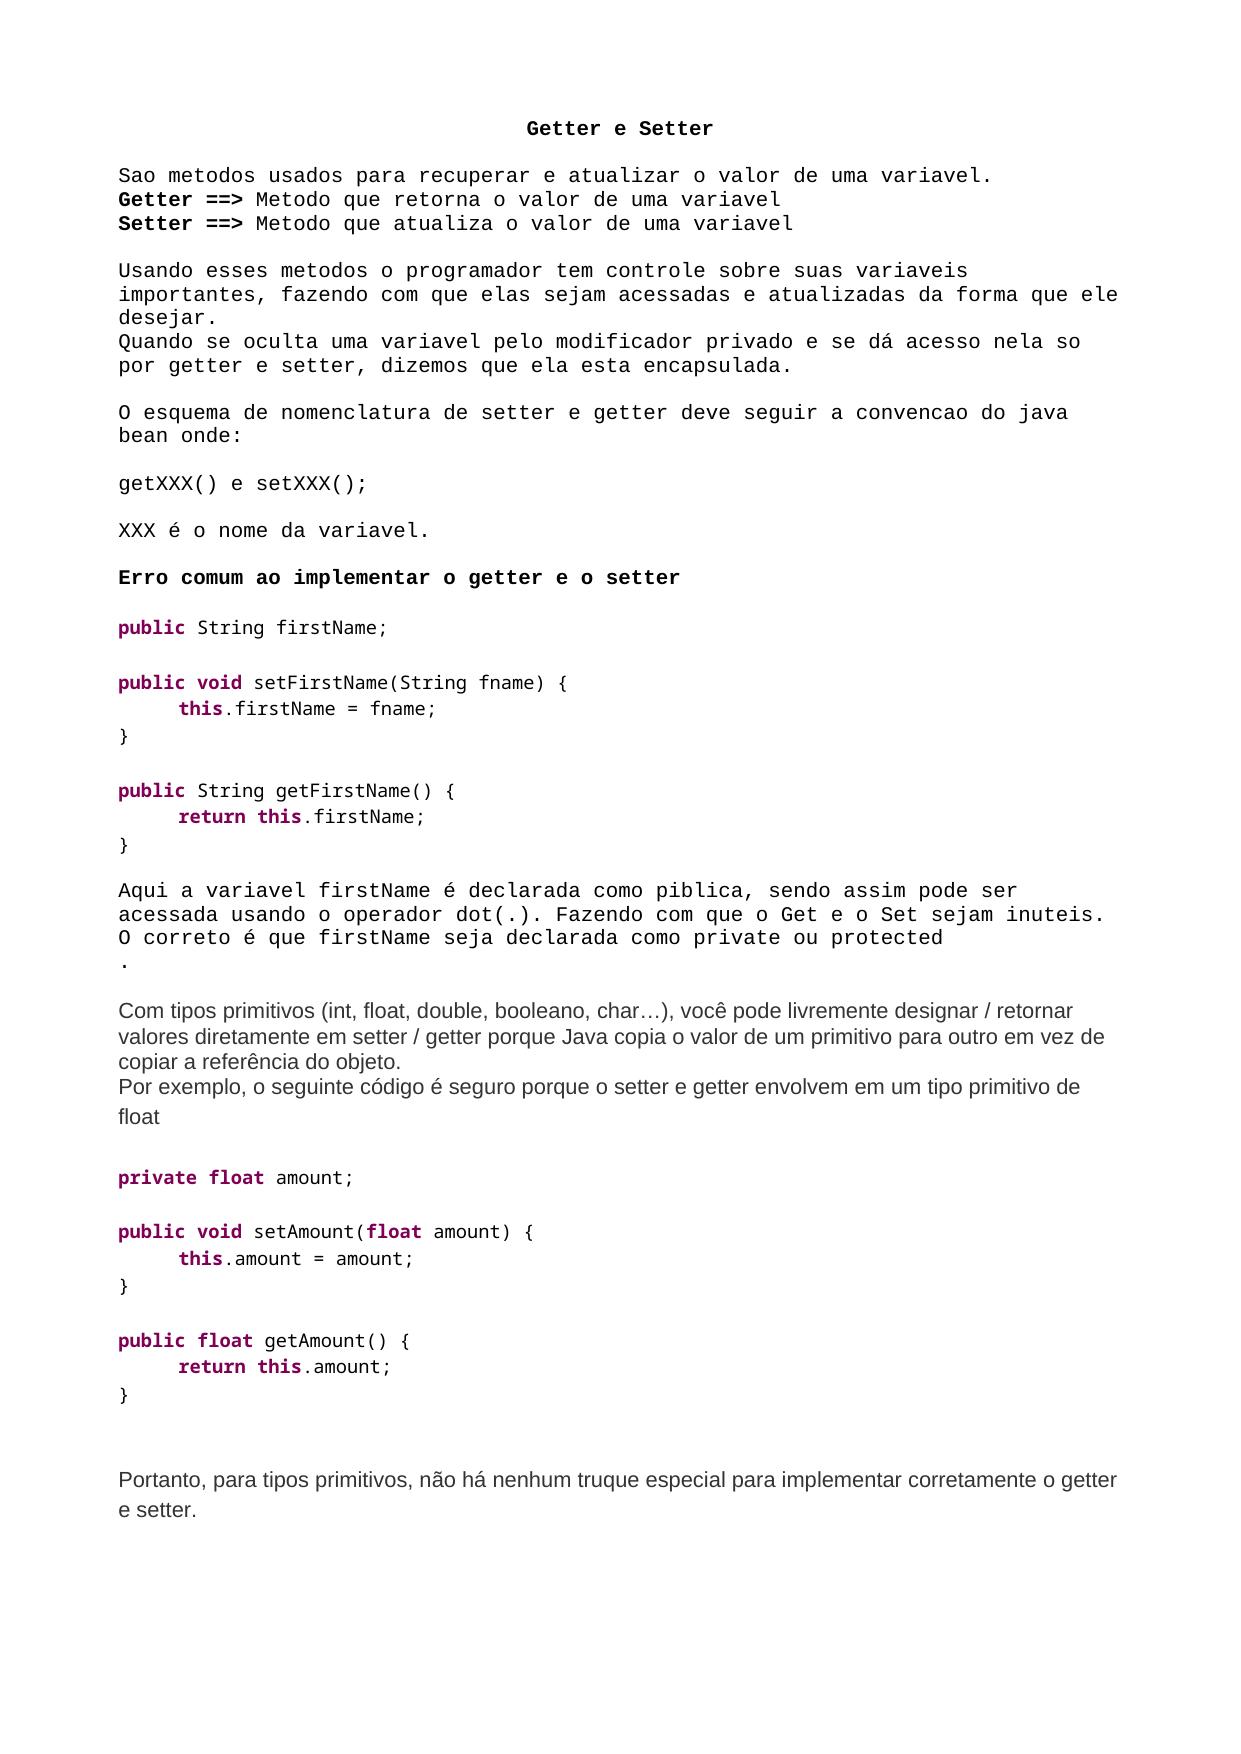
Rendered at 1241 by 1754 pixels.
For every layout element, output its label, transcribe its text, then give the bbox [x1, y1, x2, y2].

text public void setAmount(float amount) { [118, 1219, 1122, 1244]
text Com tipos primitivos (int, float, double, booleano, char…), você pode livremente designar / retornar valores diretamente em setter / getter porque Java copia o valor de um primitivo para outro em vez de copiar a referência do objeto. [118, 998, 1122, 1074]
text this.firstName = fname; [118, 694, 1122, 723]
text getXXX() e setXXX(); [118, 473, 1122, 496]
text . [118, 951, 1122, 975]
text public String getFirstName() { [118, 777, 1122, 803]
text Por exemplo, o seguinte código é seguro porque o setter e getter envolvem em um tipo primitivo de float [118, 1074, 1122, 1129]
text } [118, 1381, 1122, 1406]
text Getter ==> Metodo que retorna o valor de uma variavel [118, 189, 1122, 213]
text return this.firstName; [118, 803, 1122, 831]
text public float getAmount() { [118, 1327, 1122, 1352]
text O esquema de nomenclatura de setter e getter deve seguir a convencao do java bean onde: [118, 402, 1122, 449]
text private float amount; [118, 1164, 1122, 1190]
text Sao metodos usados para recuperar e atualizar o valor de uma variavel. [118, 165, 1122, 189]
text Erro comum ao implementar o getter e o setter [118, 567, 1122, 591]
text this.amount = amount; [118, 1244, 1122, 1273]
text Setter ==> Metodo que atualiza o valor de uma variavel [118, 213, 1122, 236]
text } [118, 831, 1122, 856]
text Getter e Setter [118, 118, 1122, 142]
text Portanto, para tipos primitivos, não há nenhum truque especial para implementar corretamente o getter e setter. [118, 1467, 1122, 1522]
text } [118, 723, 1122, 748]
text public void setFirstName(String fname) { [118, 669, 1122, 694]
text public String firstName; [118, 615, 1122, 640]
text return this.amount; [118, 1352, 1122, 1381]
text XXX é o nome da variavel. [118, 520, 1122, 544]
text Quando se oculta uma variavel pelo modificador privado e se dá acesso nela so por getter e setter, dizemos que ela esta encapsulada. [118, 331, 1122, 378]
text Aqui a variavel firstName é declarada como piblica, sendo assim pode ser acessada usando o operador dot(.). Fazendo com que o Get e o Set sejam inuteis. O correto é que firstName seja declarada como private ou protected [118, 880, 1122, 951]
text Usando esses metodos o programador tem controle sobre suas variaveis importantes, fazendo com que elas sejam acessadas e atualizadas da forma que ele desejar. [118, 260, 1122, 331]
text } [118, 1273, 1122, 1298]
